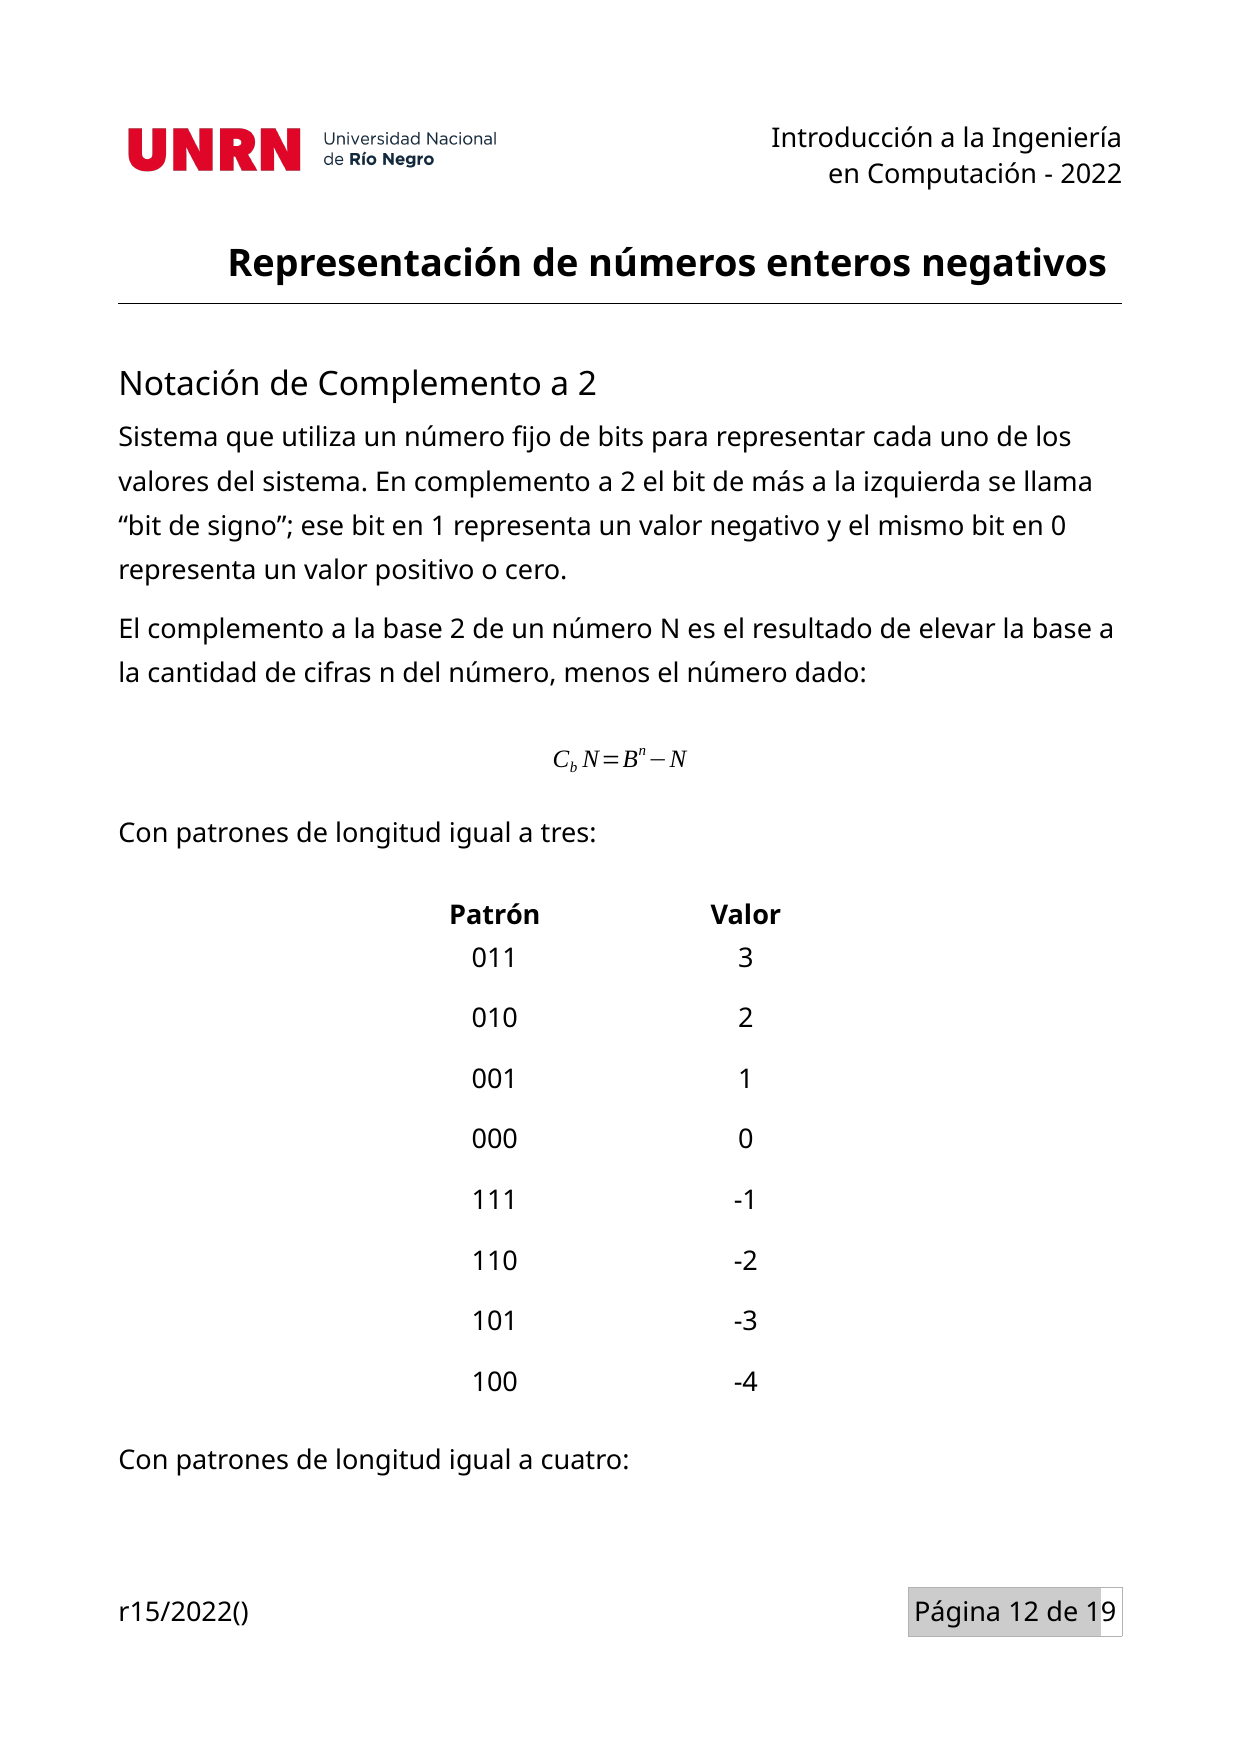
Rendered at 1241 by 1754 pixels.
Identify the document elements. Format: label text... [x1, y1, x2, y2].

table_cell 3 [620, 933, 871, 993]
table_cell 110 [369, 1235, 620, 1296]
table_cell -3 [620, 1296, 871, 1356]
text El complemento a la base 2 de un número N es el resultado de elevar la base a la cantidad de cifras n del número, menos el número dado: [118, 609, 1122, 690]
table_cell -4 [620, 1356, 871, 1417]
subtitle Representación de números enteros negativos [118, 221, 1122, 303]
table_cell -1 [620, 1175, 871, 1235]
text Con patrones de longitud igual a cuatro: [118, 1440, 1122, 1477]
text Sistema que utiliza un número fijo de bits para representar cada uno de los valores del sistema. En complemento a 2 el bit de más a la izquierda se llama “bit de signo”; ese bit en 1 representa un valor negativo y el mismo bit en 0 representa un valor positivo o cero. [118, 418, 1122, 587]
table_cell 010 [369, 993, 620, 1053]
subtitle Notación de Complemento a 2 [118, 359, 1122, 405]
table_cell 001 [369, 1054, 620, 1114]
table_cell 2 [620, 993, 871, 1053]
table_header Patrón [369, 896, 620, 932]
table_cell 0 [620, 1114, 871, 1174]
table_cell 011 [369, 933, 620, 993]
table_cell 101 [369, 1296, 620, 1356]
text Con patrones de longitud igual a tres: [118, 712, 1122, 850]
table_header Valor [620, 896, 871, 932]
table_cell 111 [369, 1175, 620, 1235]
picture [118, 118, 505, 180]
table_cell 000 [369, 1114, 620, 1174]
table_cell 100 [369, 1356, 620, 1417]
table_cell -2 [620, 1235, 871, 1296]
table_cell 1 [620, 1054, 871, 1114]
